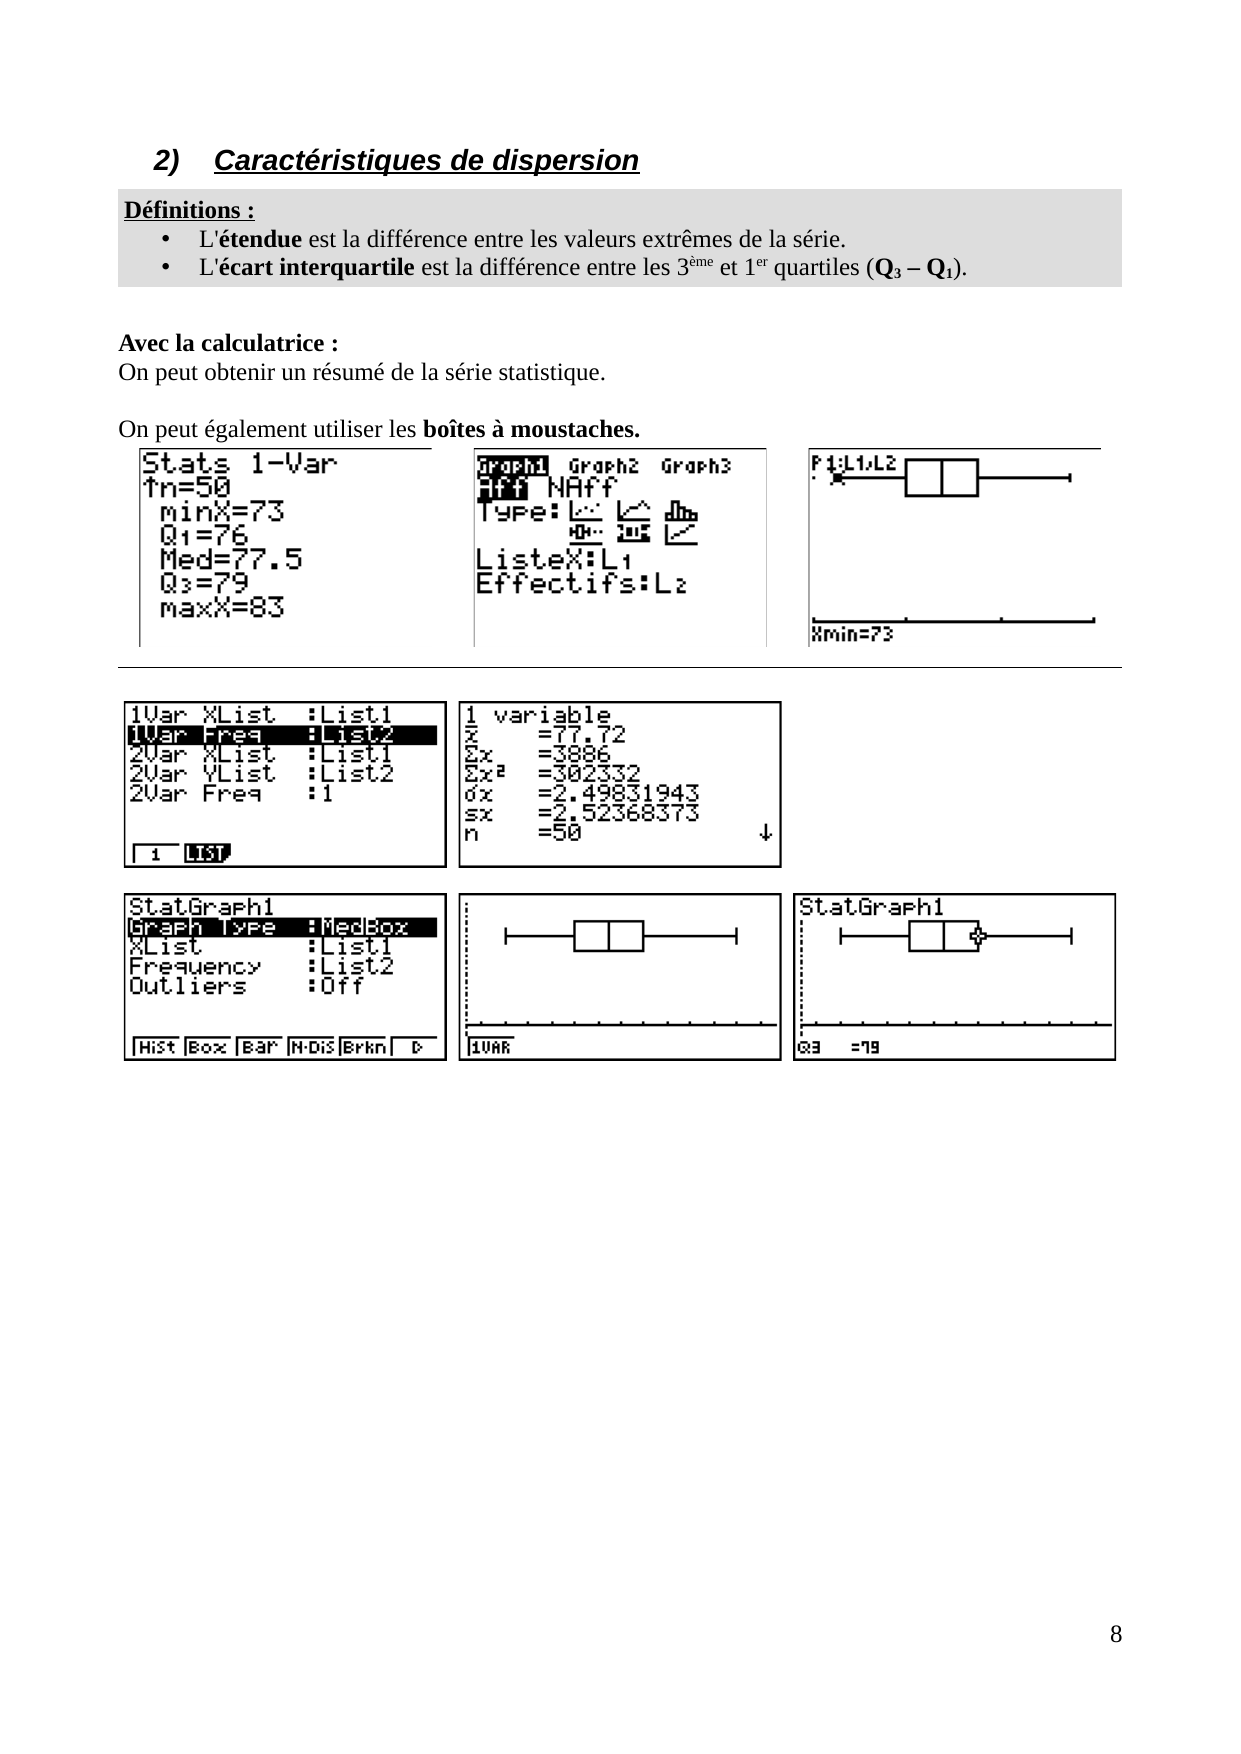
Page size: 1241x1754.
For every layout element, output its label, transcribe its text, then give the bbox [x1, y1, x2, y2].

table_header [118, 443, 453, 667]
table_header [788, 443, 1122, 667]
table_header Définitions : L'étendue est la différence entre les valeurs extrêmes de la série. L'écart interquartile est la différence entre les 3ème et 1er quartiles (Q3 – Q1). [118, 189, 1122, 287]
picture [123, 701, 447, 868]
text Avec la calculatrice : [118, 328, 1122, 357]
table_cell [118, 888, 453, 1080]
table_header [118, 696, 453, 888]
table_cell [453, 888, 787, 1080]
picture [458, 701, 782, 868]
text On peut également utiliser les boîtes à moustaches. [118, 414, 1122, 443]
table_header [788, 696, 1122, 888]
subtitle Caractéristiques de dispersion [153, 143, 1122, 177]
picture [793, 893, 1117, 1061]
picture [458, 893, 782, 1061]
table_header [453, 443, 787, 667]
picture [123, 893, 447, 1061]
table_cell [788, 888, 1122, 1080]
table_header [453, 696, 787, 888]
text On peut obtenir un résumé de la série statistique. [118, 357, 1122, 386]
